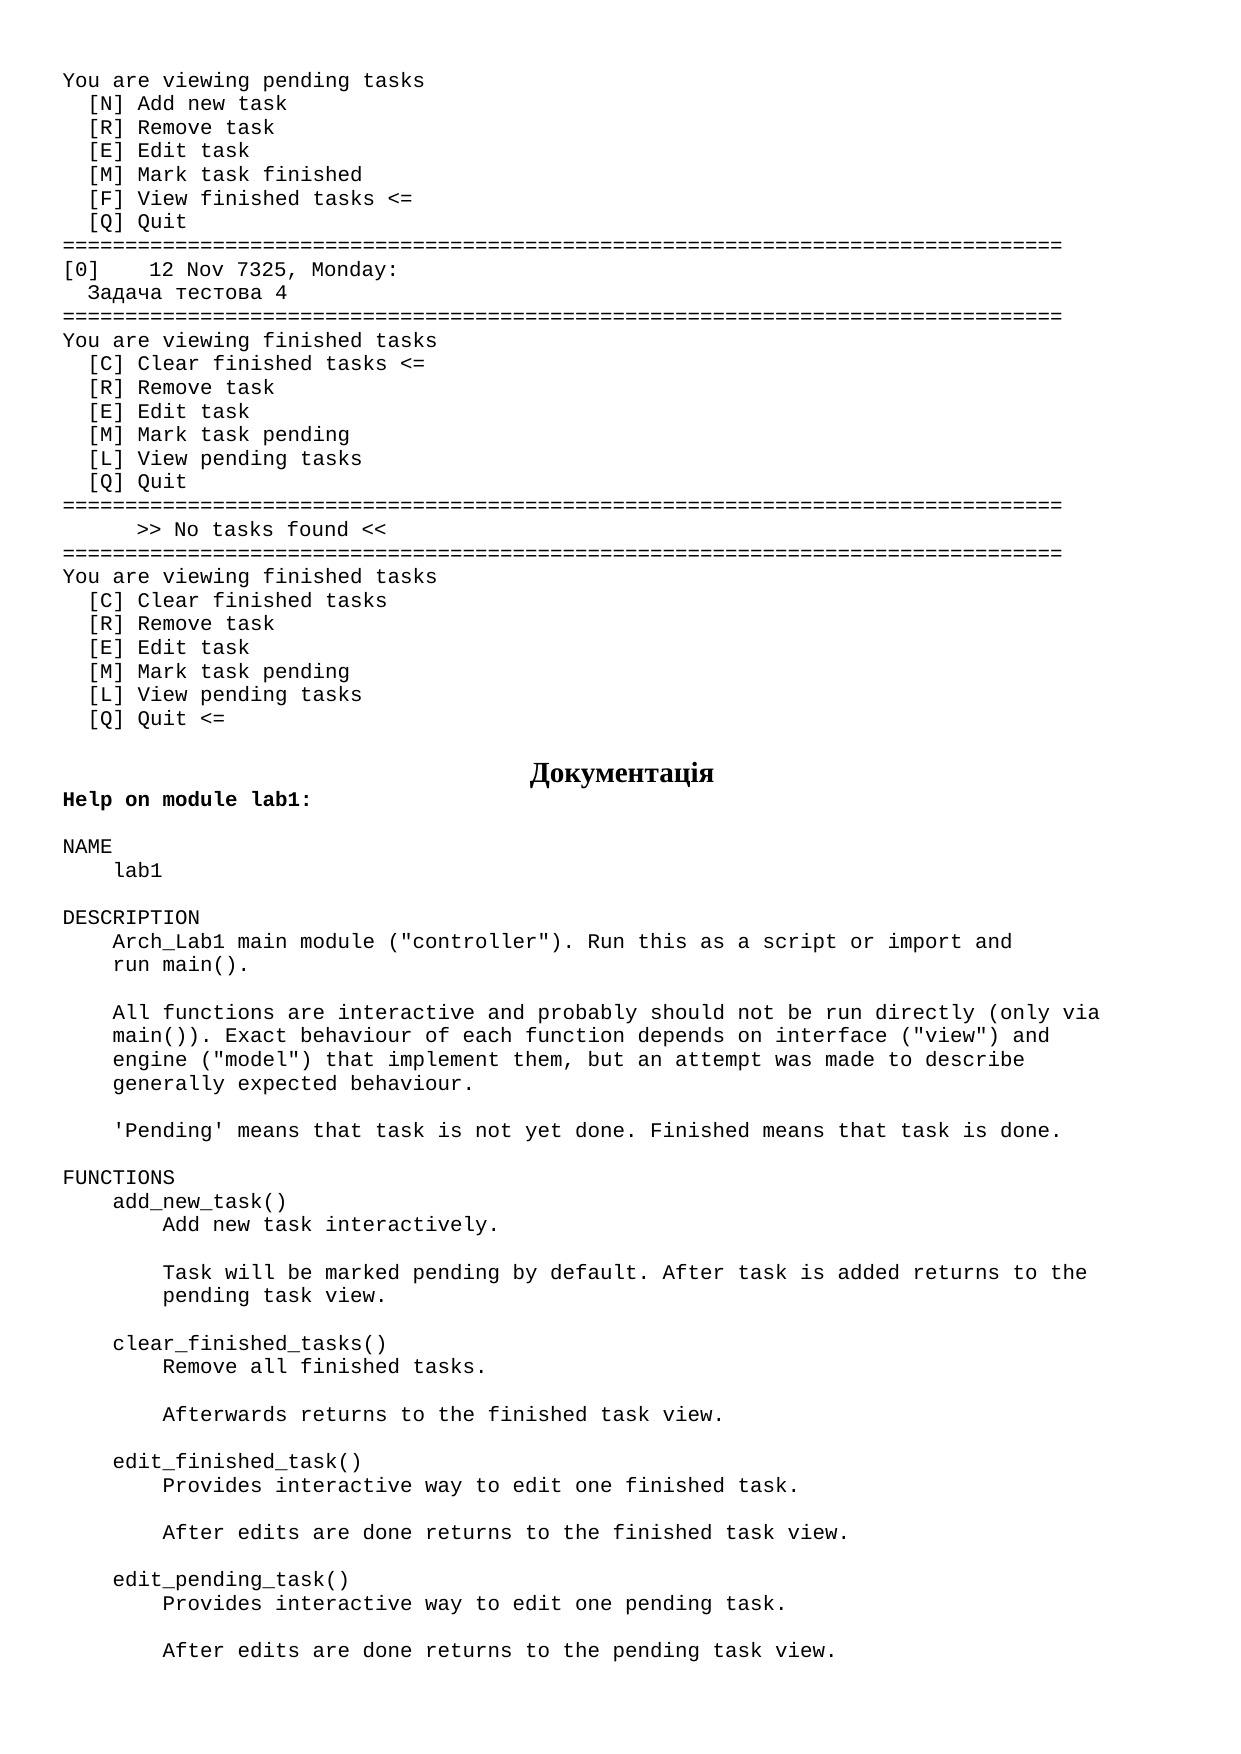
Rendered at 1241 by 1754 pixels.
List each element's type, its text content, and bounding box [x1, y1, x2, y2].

text generally expected behaviour. [62, 1073, 1181, 1096]
text engine ("model") that implement them, but an attempt was made to describe [62, 1049, 1181, 1073]
text Документація [62, 755, 1181, 789]
text run main(). [62, 954, 1181, 978]
text [R] Remove task [62, 613, 1181, 637]
text [C] Clear finished tasks <= [62, 353, 1181, 377]
text You are viewing pending tasks [62, 69, 1181, 93]
text ================================================================================ [62, 235, 1181, 259]
text [R] Remove task [62, 117, 1181, 141]
text add_new_task() [62, 1191, 1181, 1214]
text 'Pending' means that task is not yet done. Finished means that task is done. [62, 1120, 1181, 1143]
text [0] 12 Nov 7325, Monday: [62, 259, 1181, 282]
text [F] View finished tasks <= [62, 188, 1181, 211]
text [C] Clear finished tasks [62, 590, 1181, 613]
text Provides interactive way to edit one finished task. [62, 1474, 1181, 1498]
text FUNCTIONS [62, 1167, 1181, 1191]
text pending task view. [62, 1285, 1181, 1309]
text [Q] Quit [62, 211, 1181, 235]
text Afterwards returns to the finished task view. [62, 1404, 1181, 1427]
text ================================================================================ [62, 495, 1181, 519]
text [E] Edit task [62, 401, 1181, 424]
text [M] Mark task pending [62, 424, 1181, 448]
text lab1 [62, 860, 1181, 883]
text Add new task interactively. [62, 1214, 1181, 1238]
text Task will be marked pending by default. After task is added returns to the [62, 1262, 1181, 1285]
text [M] Mark task pending [62, 661, 1181, 684]
text [E] Edit task [62, 141, 1181, 164]
text [Q] Quit <= [62, 708, 1181, 732]
text Задача тестова 4 [62, 282, 1181, 306]
text >> No tasks found << [62, 519, 1181, 542]
text [E] Edit task [62, 637, 1181, 661]
text ================================================================================ [62, 306, 1181, 330]
text [R] Remove task [62, 377, 1181, 401]
text ================================================================================ [62, 542, 1181, 566]
text Remove all finished tasks. [62, 1356, 1181, 1380]
text After edits are done returns to the pending task view. [62, 1640, 1181, 1664]
text After edits are done returns to the finished task view. [62, 1522, 1181, 1546]
text edit_finished_task() [62, 1451, 1181, 1474]
text main()). Exact behaviour of each function depends on interface ("view") and [62, 1025, 1181, 1049]
text clear_finished_tasks() [62, 1333, 1181, 1356]
text You are viewing finished tasks [62, 330, 1181, 353]
text [N] Add new task [62, 93, 1181, 117]
text You are viewing finished tasks [62, 566, 1181, 590]
text Help on module lab1: [62, 789, 1181, 812]
text All functions are interactive and probably should not be run directly (only via [62, 1002, 1181, 1025]
text Arch_Lab1 main module ("controller"). Run this as a script or import and [62, 931, 1181, 954]
text [L] View pending tasks [62, 684, 1181, 708]
text edit_pending_task() [62, 1569, 1181, 1593]
text NAME [62, 836, 1181, 860]
text [Q] Quit [62, 472, 1181, 495]
text [M] Mark task finished [62, 164, 1181, 188]
text DESCRIPTION [62, 907, 1181, 931]
text Provides interactive way to edit one pending task. [62, 1593, 1181, 1616]
text [L] View pending tasks [62, 448, 1181, 472]
